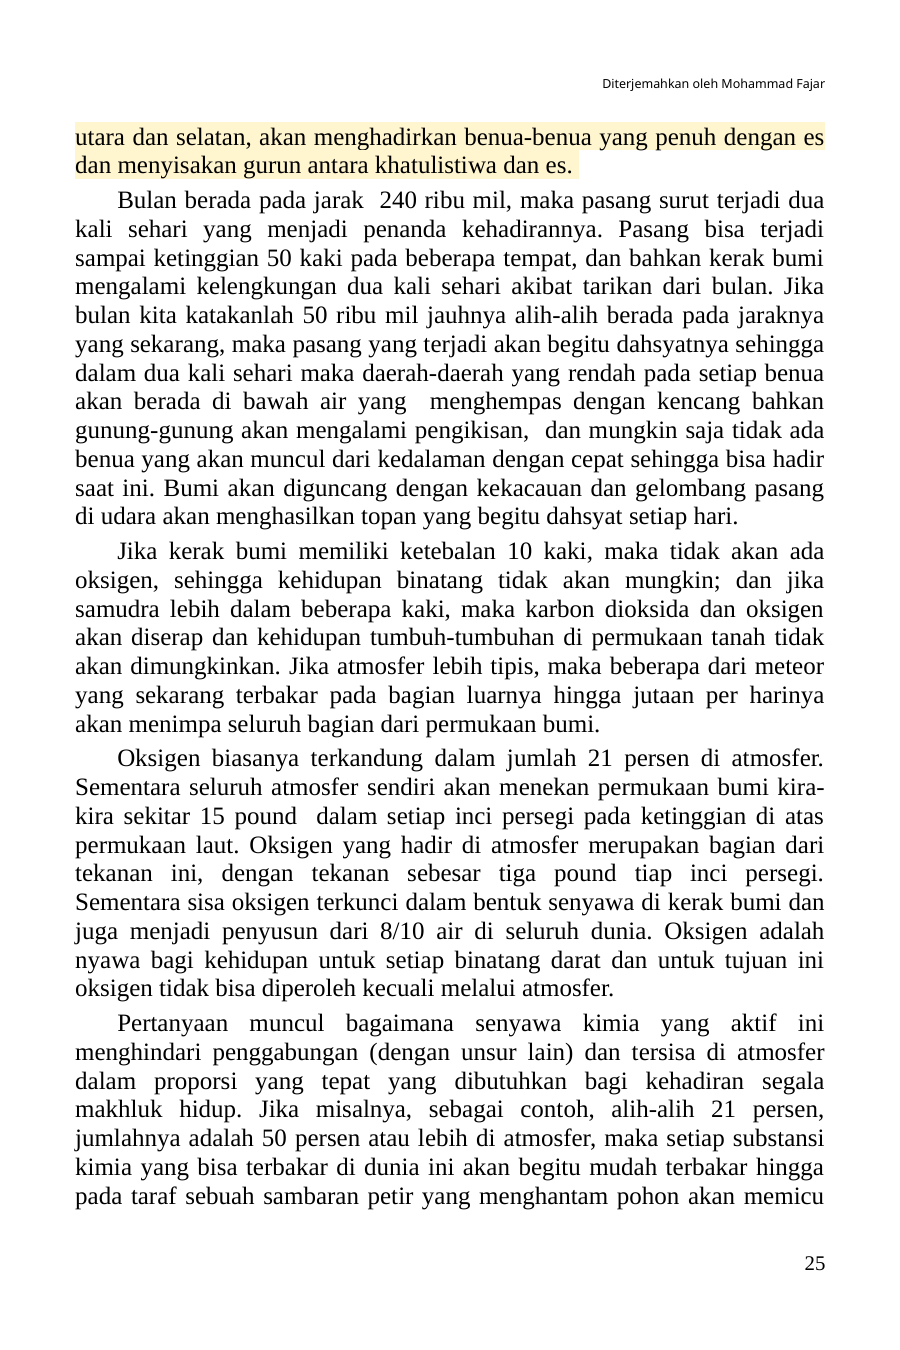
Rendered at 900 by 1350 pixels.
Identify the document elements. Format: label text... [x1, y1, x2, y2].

text utara dan selatan, akan menghadirkan benua-benua yang penuh dengan es dan menyisakan gurun antara khatulistiwa dan es. [75, 122, 825, 179]
text Pertanyaan muncul bagaimana senyawa kimia yang aktif ini menghindari penggabungan (dengan unsur lain) dan tersisa di atmosfer dalam proporsi yang tepat yang dibutuhkan bagi kehadiran segala makhluk hidup. Jika misalnya, sebagai contoh, alih-alih 21 persen, jumlahnya adalah 50 persen atau lebih di atmosfer, maka setiap substansi kimia yang bisa terbakar di dunia ini akan begitu mudah terbakar hingga pada taraf sebuah sambaran petir yang menghantam pohon akan memicu [75, 1008, 825, 1209]
text Jika kerak bumi memiliki ketebalan 10 kaki, maka tidak akan ada oksigen, sehingga kehidupan binatang tidak akan mungkin; dan jika samudra lebih dalam beberapa kaki, maka karbon dioksida dan oksigen akan diserap dan kehidupan tumbuh-tumbuhan di permukaan tanah tidak akan dimungkinkan. Jika atmosfer lebih tipis, maka beberapa dari meteor yang sekarang terbakar pada bagian luarnya hingga jutaan per harinya akan menimpa seluruh bagian dari permukaan bumi. [75, 536, 825, 737]
text Bulan berada pada jarak 240 ribu mil, maka pasang surut terjadi dua kali sehari yang menjadi penanda kehadirannya. Pasang bisa terjadi sampai ketinggian 50 kaki pada beberapa tempat, dan bahkan kerak bumi mengalami kelengkungan dua kali sehari akibat tarikan dari bulan. Jika bulan kita katakanlah 50 ribu mil jauhnya alih-alih berada pada jaraknya yang sekarang, maka pasang yang terjadi akan begitu dahsyatnya sehingga dalam dua kali sehari maka daerah-daerah yang rendah pada setiap benua akan berada di bawah air yang menghempas dengan kencang bahkan gunung-gunung akan mengalami pengikisan, dan mungkin saja tidak ada benua yang akan muncul dari kedalaman dengan cepat sehingga bisa hadir saat ini. Bumi akan diguncang dengan kekacauan dan gelombang pasang di udara akan menghasilkan topan yang begitu dahsyat setiap hari. [75, 185, 825, 530]
text Oksigen biasanya terkandung dalam jumlah 21 persen di atmosfer. Sementara seluruh atmosfer sendiri akan menekan permukaan bumi kira-kira sekitar 15 pound dalam setiap inci persegi pada ketinggian di atas permukaan laut. Oksigen yang hadir di atmosfer merupakan bagian dari tekanan ini, dengan tekanan sebesar tiga pound tiap inci persegi. Sementara sisa oksigen terkunci dalam bentuk senyawa di kerak bumi dan juga menjadi penyusun dari 8/10 air di seluruh dunia. Oksigen adalah nyawa bagi kehidupan untuk setiap binatang darat dan untuk tujuan ini oksigen tidak bisa diperoleh kecuali melalui atmosfer. [75, 743, 825, 1002]
